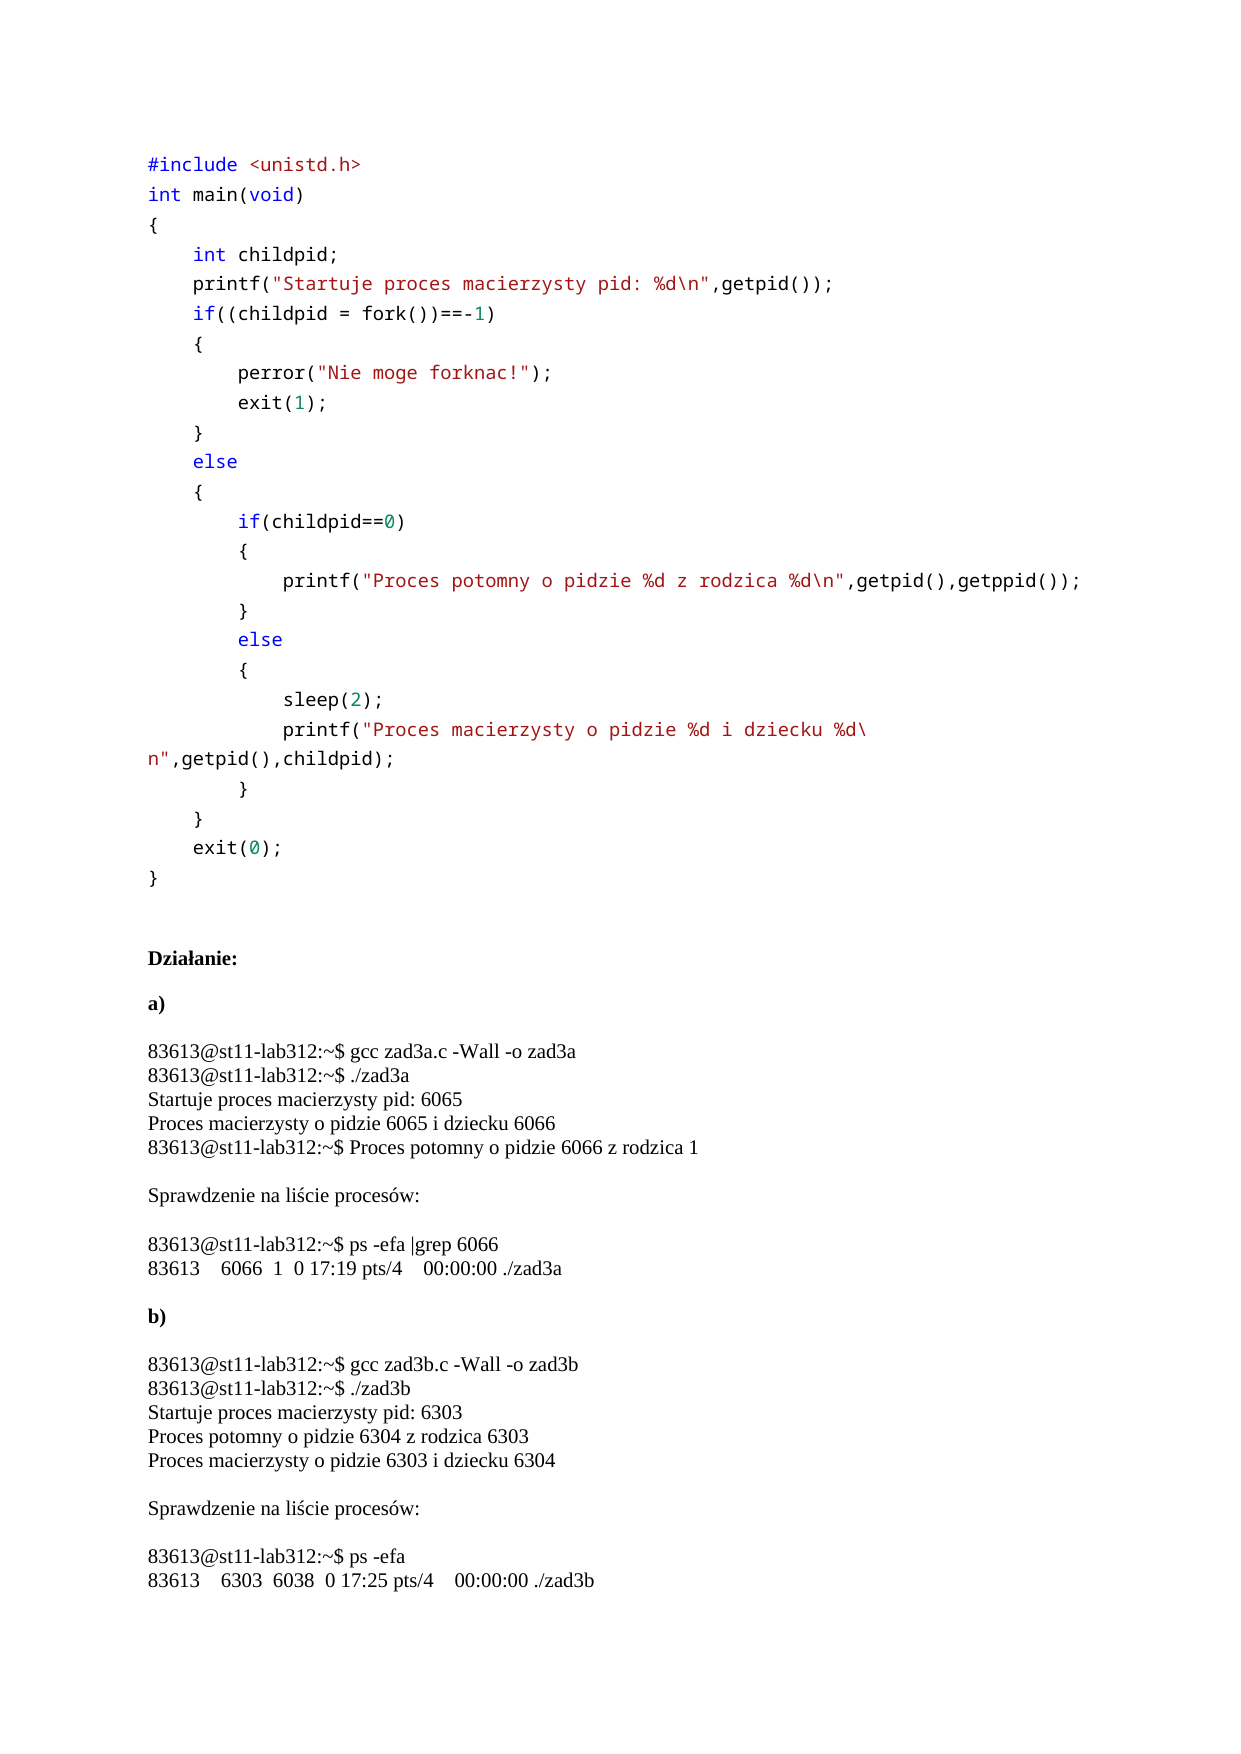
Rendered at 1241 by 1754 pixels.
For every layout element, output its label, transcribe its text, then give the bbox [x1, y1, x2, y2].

text } [148, 860, 1093, 890]
text printf("Proces potomny o pidzie %d z rodzica %d\n",getpid(),getppid()); [148, 563, 1093, 593]
text else [148, 623, 1093, 652]
text Sprawdzenie na liście procesów: [148, 1183, 1093, 1207]
text { [148, 652, 1093, 682]
text 83613@st11-lab312:~$ Proces potomny o pidzie 6066 z rodzica 1 [148, 1135, 1093, 1159]
text exit(1); [148, 385, 1093, 415]
text Działanie: [148, 940, 1093, 970]
text sleep(2); [148, 682, 1093, 712]
text printf("Startuje proces macierzysty pid: %d\n",getpid()); [148, 266, 1093, 296]
text a) [148, 991, 1093, 1015]
text 83613@st11-lab312:~$ ./zad3b [148, 1376, 1093, 1400]
text exit(0); [148, 830, 1093, 860]
text { [148, 207, 1093, 237]
text { [148, 474, 1093, 504]
text 83613@st11-lab312:~$ ps -efa |grep 6066 [148, 1231, 1093, 1256]
text Startuje proces macierzysty pid: 6303 [148, 1400, 1093, 1424]
text } [148, 593, 1093, 623]
text 83613 6303 6038 0 17:25 pts/4 00:00:00 ./zad3b [148, 1568, 1093, 1592]
text if((childpid = fork())==-1) [148, 296, 1093, 326]
text } [148, 415, 1093, 444]
text 83613 6066 1 0 17:19 pts/4 00:00:00 ./zad3a [148, 1256, 1093, 1279]
text b) [148, 1304, 1093, 1328]
text { [148, 533, 1093, 563]
text int childpid; [148, 237, 1093, 266]
text 83613@st11-lab312:~$ ps -efa [148, 1544, 1093, 1568]
text printf("Proces macierzysty o pidzie %d i dziecku %d\n",getpid(),childpid); [148, 712, 1093, 771]
text Proces potomny o pidzie 6304 z rodzica 6303 [148, 1424, 1093, 1448]
text { [148, 326, 1093, 355]
text } [148, 801, 1093, 830]
text Proces macierzysty o pidzie 6303 i dziecku 6304 [148, 1448, 1093, 1472]
text #include <unistd.h> [148, 148, 1093, 177]
text 83613@st11-lab312:~$ gcc zad3a.c -Wall -o zad3a [148, 1039, 1093, 1063]
text if(childpid==0) [148, 504, 1093, 533]
text 83613@st11-lab312:~$ ./zad3a [148, 1063, 1093, 1087]
text else [148, 444, 1093, 474]
text Sprawdzenie na liście procesów: [148, 1496, 1093, 1520]
text } [148, 771, 1093, 801]
text int main(void) [148, 177, 1093, 207]
text 83613@st11-lab312:~$ gcc zad3b.c -Wall -o zad3b [148, 1352, 1093, 1376]
text Startuje proces macierzysty pid: 6065 [148, 1087, 1093, 1111]
text perror("Nie moge forknac!"); [148, 355, 1093, 385]
text Proces macierzysty o pidzie 6065 i dziecku 6066 [148, 1111, 1093, 1135]
